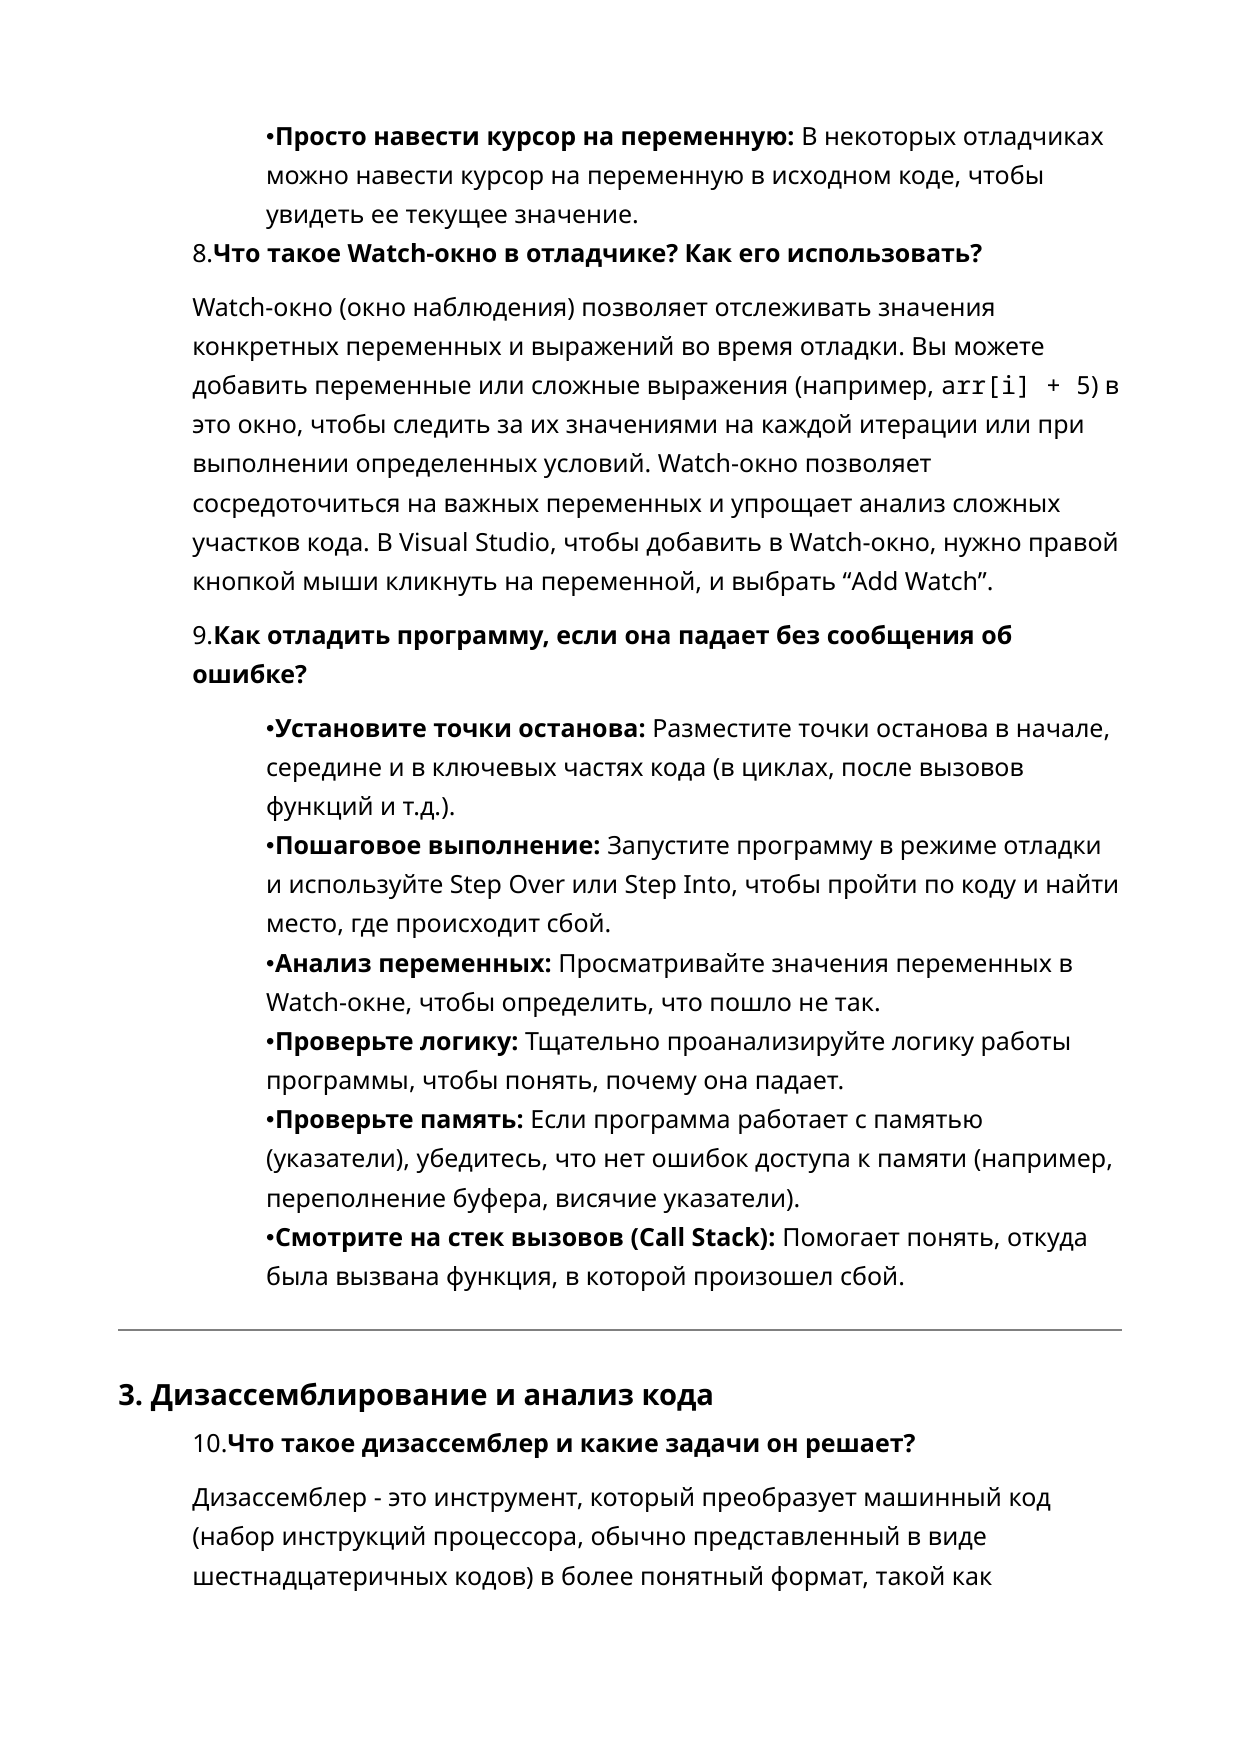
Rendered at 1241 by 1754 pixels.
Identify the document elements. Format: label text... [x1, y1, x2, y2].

subtitle 3. Дизассемблирование и анализ кода [118, 1374, 1122, 1413]
list Смотрите на стек вызовов (Call Stack): Помогает понять, откуда была вызвана функция, в которой произошел сбой. [118, 1219, 1122, 1293]
list Что такое дизассемблер и какие задачи он решает? [118, 1426, 1122, 1460]
list Проверьте память: Если программа работает с памятью (указатели), убедитесь, что нет ошибок доступа к памяти (например, переполнение буфера, висячие указатели). [118, 1102, 1122, 1214]
list Watch-окно (окно наблюдения) позволяет отслеживать значения конкретных переменных и выражений во время отладки. Вы можете добавить переменные или сложные выражения (например, arr[i] + 5) в это окно, чтобы следить за их значениями на каждой итерации или при выполнении определенных условий. Watch-окно позволяет сосредоточиться на важных переменных и упрощает анализ сложных участков кода. В Visual Studio, чтобы добавить в Watch-окно, нужно правой кнопкой мыши кликнуть на переменной, и выбрать “Add Watch”. [118, 289, 1122, 598]
list Что такое Watch-окно в отладчике? Как его использовать? [118, 236, 1122, 270]
list Как отладить программу, если она падает без сообщения об ошибке? [118, 617, 1122, 691]
list Дизассемблер - это инструмент, который преобразует машинный код (набор инструкций процессора, обычно представленный в виде шестнадцатеричных кодов) в более понятный формат, такой как [118, 1480, 1122, 1592]
list Анализ переменных: Просматривайте значения переменных в Watch-окне, чтобы определить, что пошло не так. [118, 945, 1122, 1018]
list Просто навести курсор на переменную: В некоторых отладчиках можно навести курсор на переменную в исходном коде, чтобы увидеть ее текущее значение. [118, 118, 1122, 231]
list Пошаговое выполнение: Запустите программу в режиме отладки и используйте Step Over или Step Into, чтобы пройти по коду и найти место, где происходит сбой. [118, 828, 1122, 940]
list Установите точки останова: Разместите точки останова в начале, середине и в ключевых частях кода (в циклах, после вызовов функций и т.д.). [118, 710, 1122, 823]
list Проверьте логику: Тщательно проанализируйте логику работы программы, чтобы понять, почему она падает. [118, 1023, 1122, 1097]
